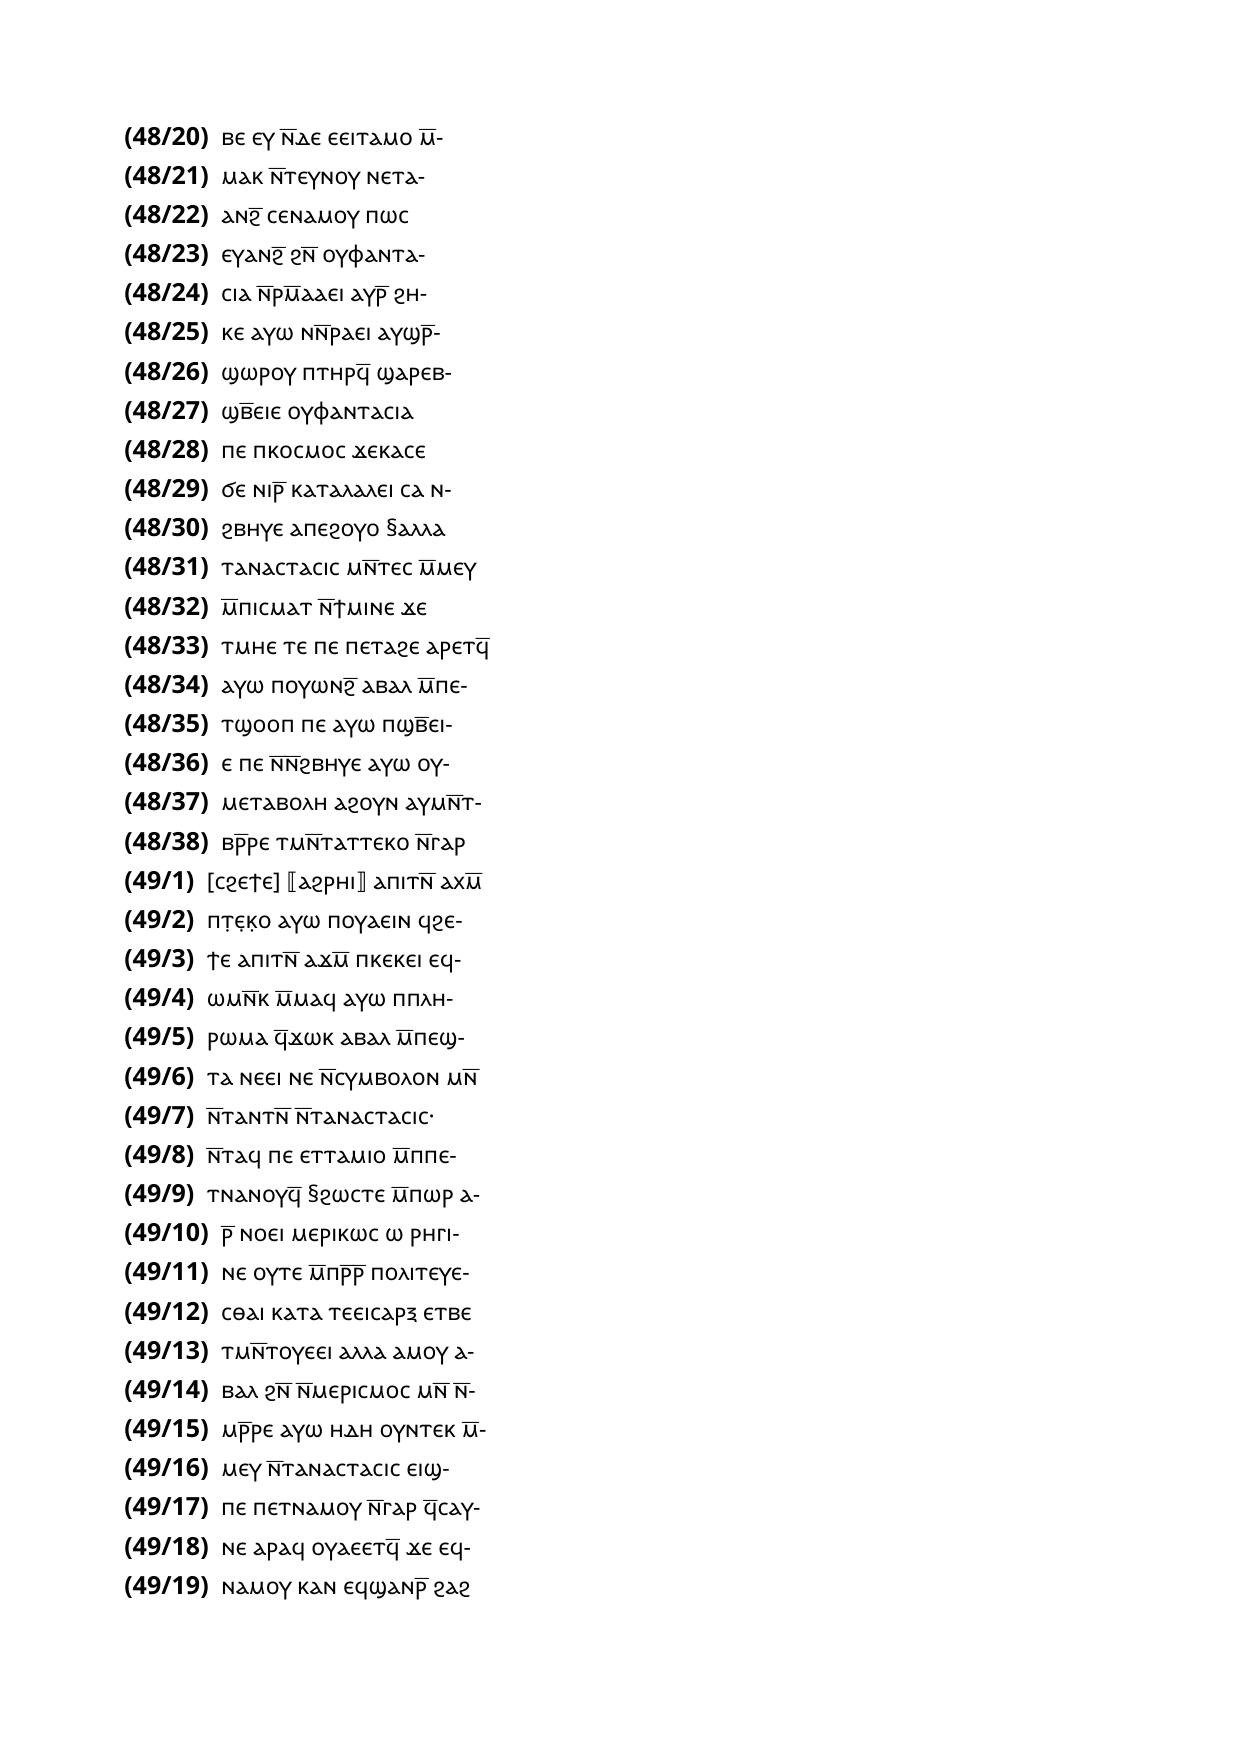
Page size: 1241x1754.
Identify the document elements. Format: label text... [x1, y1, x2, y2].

text (43/25) §ⲟⲩⲛ ϩⲁⲉⲓⲛⲉ ⲡⲁϣⲏⲣⲉ ⲣⲏ‐ (43/26) ⲅⲓⲛⲟⲥ ⲉⲩⲱϣⲉ ⲁⲥⲃⲟ ⲁϩⲁϩ (43/27) ⲟⲩⲛⲧⲉⲩ ⲙ̅ⲙⲉⲩ ⲙ̅ⲡⲓⲥⲕⲟⲡⲟⲥ (43/28) ⲉⲩⲉⲙⲁϩⲧⲉ ⲛ̅ϩⲛ̅ⲍⲏⲧⲏⲙⲁ (43/29) ⲉⲩϣⲁⲁⲧ ⲙ̅ⲡⲉⲩⲃⲱⲗ ⲁⲩⲱ (43/30) ⲉⲩϣⲁⲛⲙⲉⲉⲧⲉ ⲁⲛⲉⲉⲓ ϣⲁⲩ‐ (43/31) ⲙⲉⲩⲉ ⲁϩⲛ̅ⲙⲛ̅ⲧⲛⲁϭ ⲛ̅ϩⲣⲏ‐ (43/32) ⲓ̈ ⲛ̅ϩⲏⲧⲟⲩ ⲛ̅ϯⲙⲉⲩⲉ ⲛ̅ⲇⲉ ⲉⲛ (43/33) ϫⲉ ⲁⲩⲁϩⲉ ⲁⲣⲉⲧⲟⲩ ⲙ̅ⲫⲟⲩⲛ ⲙ̅‐ (43/34) ⲡⲗⲟⲅⲟⲥ ⲛ̅ⲧⲙⲏⲉ ⲉⲩϣⲓⲛⲉ (43/35) ⲛ̅ϩⲟⲩⲟ ⲁⲡⲉⲩⲙ̅ⲧⲁⲛ ⲡⲉⲉⲓ (43/36) ⲛ̅ⲧⲁϩⲛ̅ϫⲓⲧϥ̅ ϩⲓⲧⲙ̅ ⲡⲛ̅ⲥⲱⲧ‐ (43/37) ⲏⲣ ⲡⲛ̅ϫⲁⲉⲓⲥ ⲡⲉⲭⲣⲏⲥⲧⲟⲥ (44/1) ⲛ̅ⲧⲁϩⲛ̅ϫⲓⲧϥ̅ ⲛ̅ⲧⲁⲣⲉⲛⲥⲟⲩ‐ (44/2) ⲱⲛ ⲧⲙⲏⲉ ⲁⲩⲱ ⲁⲛⲙ̅ⲧⲁⲛ (44/3) ⲙ̅ⲙⲁⲛ ⲁϩⲣⲏⲓ̈ ⲁϫⲱⲥ ⲁⲗⲗⲁ (44/4) ⲉⲡⲉⲓⲇⲏ ⲉⲕϣⲓⲛⲉ ⲙ̅ⲙⲁⲛ (44/5) ⲁⲡⲉⲧⲉϣϣⲉ ϩⲛ̅ ⲟⲩϩⲗⲁϭ (44/6) ⲉⲧⲃⲉ ⲧⲁⲛⲁⲥⲧⲁⲥⲓⲥ ϯⲥϩⲉ‐ (44/7) ⲉⲓ ⲛⲉⲕ ϫⲉ ⲟⲩⲁⲛⲁⲅⲕⲁⲓⲟⲛ (44/8) ⲧⲉ ⲁⲩⲱ ⲟⲩⲛ ϩⲁϩ ⲙ̅ⲙⲉⲛ ⲟ‐ (44/9) ⲉⲓ ⲛ̅ⲁⲡⲓⲥⲧⲟⲥ ⲁⲣⲁⲥ ϩⲛ̅ⲕⲟⲩ‐ (44/10) ⲉⲓ ⲛ̅ⲇⲉ ⲛⲉⲧϭⲓⲛⲉ ⲙ̅ⲙⲁⲥ (44/11) ⲉⲧⲃⲉ ⲡⲉⲉⲓ ⲙⲁⲣⲉⲡⲗⲟⲅⲟⲥ (44/12) ϣⲱⲡⲉ ⲛⲉⲛ ⲉⲧⲃⲏⲧⲥ §ⲛ̣̅‐ (44/13) ⲧ̣ⲁϩⲁⲡϫⲁⲉⲓⲥ ⲣ̅ ⲭⲣⲱ ⲛ̅ⲉϣ (44/14) ⲛ̅ϩⲉ ⲛ̅ⲛ̅ϩⲃⲏⲩⲉ ⲉϥϣⲟ‐ (44/15) ⲟⲡ ϩⲛ̅ ⲥⲁⲣⲝ ⲁⲩⲱ ⲛ̅ⲧⲁ‐ (44/16) ⲣⲉϥⲟⲩⲁⲛϩϥ̅ ⲁⲃⲁⲗ ⲉⲩϣⲏ‐ (44/17) ⲣⲉ ⲛ̅ⲛⲟⲩⲧⲉ ⲡⲉ ⲁϥϩⲙⲁϩⲉ (44/18) ϩⲛ̅ ⲡⲓⲧⲟⲡⲟⲥ ⲡⲉⲉⲓ ⲉⲧⲕϩ‐ (44/19) ⲙⲁⲥⲧ̅ ⲛ̅ϩⲏⲧϥ̅ ⲉϥϣⲉϫⲉ (44/20) ⲁⲡⲛⲟⲙⲟⲥ ⲛ̅ⲧⲫⲩⲥⲓⲥ ⲉⲉⲓϫⲟⲩ (44/21) ⲛ̅ⲇⲉ ⲙ̅ⲙⲁϥ ϫⲉ ⲡⲙⲟⲩ· ⲡϣⲏ‐ (44/22) ⲣⲉ ⲛ̅ⲇⲉ ⲙ̅ⲡⲛⲟⲩⲧⲉ ⲣⲏⲅⲓⲛⲉ (44/23) ⲛⲉⲩϣⲏⲣⲉ ⲛ̅ⲣⲱⲙⲉ ⲡⲉ ⲁⲩ‐ (44/24) ⲱ ⲛⲉϥⲉⲙⲁϩⲧⲉ ⲁⲣⲁⲩ ⲙ̅ⲡⲉ‐ (44/25) ⲥⲛⲉⲩ ⲉⲩⲛ̅ⲧⲉϥ̅ ⲙ̅ⲙⲉⲩ ⲛ̅ⲧ‐ (44/26) ⲙⲛ̅ⲧⲣⲱⲙⲉ ⲙⲛ̅ ⲧⲙⲛ̅ⲧⲛⲟⲩ‐ (44/27) ⲧⲉ ϫⲉⲕⲁⲥⲉ ⲉϥⲛⲁϫⲣⲟ ⲙ̅ⲙⲉⲛ (44/28) ⲁⲡⲙⲟⲩ ⲁⲃⲁⲗ ϩⲓⲧⲙ̅ ⲡⲧⲣϥ̅‐ (44/29) ϣⲱⲡⲉ ⲛ̅ϣⲏⲣⲉ ⲛ̅ⲛⲟⲩⲧⲉ (44/30) ϩⲓⲧⲟⲟⲧϥ̅ ⲇⲉ ⲙ̅ⲡϣⲏⲣⲉ ⲙ̅‐ (44/31) ⲡⲣⲱⲙⲉ ⲉⲣⲉⲧⲁⲡⲟⲕⲁⲧⲁⲥⲧⲁ‐ (44/32) ⲥⲓⲥ ⲛⲁϣⲱⲡⲉ ⲁϩⲟⲩⲛ ⲁⲡ‐ (44/33) ⲡⲗⲏⲣⲱⲙⲁ ⲉⲡⲉⲓⲇⲏ ⲛ̅ϣⲁ‐ (44/34) ⲣⲡ̅ ⲉϥϣⲟⲟⲡ ⲁⲃⲁⲗ ϩⲙ̅ ⲡⲥⲁ ⲛ‐ (44/35) ⲧⲡⲉ ⲛ̅ⲥⲡⲉⲣⲙⲁ ⲛ̅ⲧⲙⲏⲉ ⲉⲙ‐ (44/36) ⲡⲁⲧⲉϯⲥⲩⲥⲧⲁⲥⲓⲥ ϣⲱⲡⲉ (44/37) ϩⲛ̅ ⲧⲉⲉⲓ ⲁϩⲛ̅ⲙⲛ̅ⲧϫⲁⲉⲓⲥ ⲙⲛ̅ (44/38) ϩⲛ̅ⲙⲛ̅ⲧⲛⲟⲩⲧⲉ ϣⲱⲡⲉ ⲉⲛⲁ‐ (44/39) ϣⲱⲟⲩ §ϯⲥⲁⲩⲛⲉ ϫⲉ ⲉⲉⲓⲧⲉⲩⲟ (45/1) ⲙ̅ⲡⲃⲱⲗ ϩⲛ̅ ϩⲛ̅ϩⲃⲏⲩⲉ ⲛ̅‐ (45/2) ⲇⲩⲥⲕⲟⲗⲟⲛ ⲁⲗⲗⲁ ⲙⲛ̅ ⲗⲁⲩⲉ ⲛ̅‐ (45/3) ⲇⲩⲥⲕⲟⲗⲟⲛ ϣⲟⲟⲡ ϩⲙ̅ ⲡⲗⲟ‐ (45/4) ⲅⲟⲥ ⲛ̅ⲧⲙⲏⲉ ⲁⲗⲗⲁ ⲉⲡⲉⲓⲇⲏ {ⲉ‐ (45/5) ⲧⲣⲉ}ⲡⲃⲱⲗ ⲛ̅ⲧⲁϥⲉⲓ ⲁⲃⲁⲗ ⲁ‐ (45/6) ⲧⲙⲏⲧⲉ ⲁⲧⲙ̅ⲕⲉ ⲗⲁⲩⲉ ⲉϥϩⲏⲡ (45/7) ⲁⲗⲗⲁ ⲁⲧⲣⲉϥⲟⲩⲱⲛϩ̅ ⲁⲃⲁⲗ (45/8) ⲙ̅ⲡⲧⲏⲣϥ̅ ϩⲁⲡⲗⲱⲥ ⲉⲧⲃⲉ ⲡ‐ (45/9) ϣⲱⲡⲉ ⲡⲃⲱⲗ ⲁⲃⲁⲗ ⲙ̅ⲙⲉⲛ (45/10) ⲙ̅ⲡⲡⲉⲑⲁⲩ ⲡⲟⲩⲱⲛϩ̅ ⲇⲉ ⲁ‐ (45/11) ⲃⲁⲗ ⲙ̅ⲡⲉⲧⲥⲁⲧⲡ̅· ⲧⲉⲉⲓ ⲧⲉ (45/12) ⲧⲡⲣⲟⲃⲟⲗⲏ ⲛ̅ⲧⲙⲏⲉ ⲙⲛ̅ ⲡⲉ‐ (45/13) ⲡⲛⲉⲩⲙⲁ ⲧⲉⲭⲁⲣⲓⲥ ⲧⲁ ⲧⲙⲏ̣‐ (45/14) ⲉ ⲧⲉ §ⲡⲥⲱⲧⲏⲣ ⲁϥⲱⲙⲛ̅ⲕ ⲙ̅‐ (45/15) ⲡⲙⲟⲩ ⲛ̅ⲕⲏⲡ ⲉⲛ ⲁⲣ̅ ⲁⲧⲥⲁⲩⲛⲉ (45/16) ⲁϥⲕⲱⲉ ⲛ̅ⲅⲁⲣ ⲁϩⲣⲏⲓ̈ ⲙ̅ⲡⲕⲟ‐ (45/17) ⲥⲙⲟⲥ ⲉϣⲁϥⲧⲉⲕⲟ ⲁϥϣϥ̅ⲧ[ϥ] (45/18) ⲁϩⲟⲩⲛ ⲁⲩⲁⲓⲱⲛ ⲛ̅ⲁⲧⲧⲉⲕⲟ (45/19) ⲁⲩⲱ ⲁϥⲧⲟⲩⲛⲁⲥϥ̅ ⲉⲁϥⲱ‐ (45/20) ⲙⲛ̅ⲕ ⲙ̅ⲡⲉⲧⲟⲩⲁⲛϩ̅ ⲁⲃⲁⲗ (45/21) ⲁⲃⲁⲗ ϩⲓⲧⲟⲟⲧϥ̅· ⲙ̅ⲡⲁⲧⲛⲉⲩ (45/22) ⲁⲣⲁϥ ⲁⲩⲱ ⲁϥϯ ⲛⲉⲛ ⲛ̅‐ (45/23) ⲧⲉϩⲓⲏ ⲛ̅ⲧⲛ̅ⲙⲛ̅ⲧⲁⲧⲙⲟⲩ ⲧⲟ‐ (45/24) ⲧⲉ ϭⲉ ⲛ̅ⲑⲉ ⲛ̅ⲧⲁϩⲁⲡⲁⲡⲟⲥⲧⲟ‐ (45/25) ⲗⲟⲥ ϫⲟⲟϥ ϫⲉ ⲁⲛϣⲡ̅ ϩⲓⲥⲉ (45/26) ⲛⲙ̅ⲙⲉϥ ⲁⲩⲱ ⲁⲛⲧⲱⲱⲛ (45/27) ⲛⲙ̅ⲙⲉϥ ⲁⲩⲱ ⲁⲛⲃⲱⲕ ⲁⲧⲡⲉ (45/28) ⲛⲙ̅ⲙⲉϥ ⲉⲓϣⲡⲉ ⲧⲛ̅ϣⲟ‐ (45/29) ⲟⲡ ⲛ̅ⲇⲉ ⲉⲛⲟⲩⲁⲛϩ̅ ⲁⲃⲁⲗ ϩⲙ̅ (45/30) ⲡⲓⲕⲟⲥⲙⲟⲥ ⲉⲛⲣ̅ ⲫⲟⲣⲉⲓ ⲙ̅‐ (45/31) ⲙⲁϥ ⲉⲛϣⲟⲟⲡ ⲛ̅ⲁⲕⲧⲓⲛ (45/32) ⲙ̅ⲡⲉⲧⲙ̅ⲙⲉⲩ ⲁⲩⲱ ⲉⲩⲉ‐ (45/33) ⲙⲁϩⲧⲉ ⲙ̅ⲙⲁⲛ ⲁⲃⲁⲗ ϩⲓⲧⲟ‐ (45/34) ⲟⲧϥ̅ ϣⲁ ⲡⲛ̅ϩⲱⲧⲡ ⲉⲧⲉ ⲡⲉ‐ (45/35) ⲉⲓ ⲡⲉ ⲡⲉⲛⲙⲟⲩ ϩⲙ̅ ⲡⲉⲉⲓⲃⲓ‐ (45/36) ⲟⲥ ⲉⲩⲥⲱⲕ ⲙ̅ⲙⲁⲛ ⲁⲧⲡⲉ ⲁ‐ (45/37) ⲃⲁⲗ ϩⲓⲧⲟⲟⲧϥ̅ ⲛ̅ⲑⲉ ⲛ̅ⲛⲓⲁⲕⲧⲓⲛ (45/38) ϩⲓⲧⲙ̅ ⲡⲣⲏ ⲉⲛⲥⲉⲉⲙⲁϩⲧⲉ ⲙ̅‐ (45/39) ⲙⲁⲛ ⲉⲛ ϩⲓⲧⲛ̅ ⲗⲁⲩⲉ ⲧⲉⲉⲓ ⲧⲉ (45/40) ⲧⲁⲛⲁⲥⲧⲁⲥⲓⲥ ⲛ̅ⲡⲛⲉⲩⲙⲁ‐ (46/1) ⲧⲓⲕⲏ ⲉⲥⲱⲙⲛ̅ⲕ ⲛ̅ⲧⲯⲩⲭⲓⲕⲏ (46/2) ϩⲟⲙⲟⲓⲱⲥ ⲙⲛ̅ ⲧⲕⲉⲥⲁⲣⲕⲓⲕⲏ (46/3) §ⲉⲓϣⲡⲉ ⲟⲩⲛ ⲟⲩⲉⲉⲓ ⲛ̅ⲇⲉ ⲉⲙϥ̅‐ (46/4) ⲡⲓⲥⲧⲉⲩⲉ ⲉⲛ ⲙⲛ̅ⲧⲉϥ ⲙ̅ⲙⲉⲩ ⲙ̅‐ (46/5) ⲡⲣ̅ ⲡⲉⲓⲑⲉ· ⲡⲧⲟⲡⲟⲥ ⲅⲁⲣ ⲛ̅ⲧⲡⲓ‐ (46/6) ⲥⲧⲓⲥ ⲡⲉ ⲡⲁϣⲏⲣⲉ ⲁⲩⲱ ⲡⲁ ⲡⲣ̣̅ (46/7) ⲡⲉⲓⲑⲉ ⲉⲛ ⲡⲉ ⲡⲉⲧⲙⲁⲁⲩⲧ ⲛⲁ‐ (46/8) ⲧⲱⲱⲛ ⲁⲩⲱ ⲟⲩⲛ ⲡⲉⲧⲣ̅ ⲡⲓⲥⲧⲉⲩ‐ (46/9) ⲉ ϩⲛ̅ ⲛ̅ⲫⲓⲗⲟⲥⲟⲫⲟⲥ ⲉⲧⲛ̅ⲛⲓⲙⲁ (46/10) ⲁⲗⲗⲁ ϥ̅ⲛⲁⲧⲱⲱⲛ ⲁⲩⲱ ⲡⲫⲓⲗⲟ‐ (46/11) ⲥⲟⲫⲟⲥ ⲉⲧⲛ̅ⲛⲓⲙⲁ ⲙ̅ⲡⲱⲣ ⲁⲧⲣⲉϥ‐ (46/12) ⲡⲓⲥⲧⲉⲩⲉ ⲟⲩⲣⲉϥⲕⲧⲟ ⲙ̅ⲙⲁϥ ⲟⲩ‐ (46/13) [ⲁ]ⲉ̣ⲉⲧϥ̅ ⲁⲩⲱ ⲉⲧⲃⲉ ⲧⲛ̅ⲡⲓⲥⲧⲓⲥ (46/14) [ⲁ]ϩⲛ̅ⲥⲟⲩⲛ̅ ⲡϣⲏⲣⲉ ⲛ̅ⲅⲁⲣ ⲙ̅‐ (46/15) ⲡⲣⲱⲙⲉ ⲁⲩⲱ ⲁϩⲛ̅ⲡⲓⲥⲧⲉⲩⲉ (46/16) ϫⲉ ⲁϥⲧⲱⲟⲩⲛ ⲁⲃⲁⲗ ϩⲛ̅ ⲛⲉⲧ‐ (46/17) ⲙⲁⲟⲩⲧ ⲁⲩⲱ ⲡⲉⲉⲓ ⲡⲉⲧⲛ̅ϫⲟⲩ (46/18) ⲙ̅ⲙⲁϥ ϫⲉ ⲁϥϣⲱⲡⲉ ⲛ̅ⲃⲱⲗ (46/19) ⲁⲃⲁⲗ ⲙ̅ⲡⲙⲟⲩ ϩⲱⲥ ⲟⲩⲛⲁϭ (46/20) ⲡⲉ →ⲡ←ⲉⲧⲟⲩⲣ̅ ⲡⲓⲥⲧⲉⲩⲉ ⲁⲣⲁϥ̅ ϩⲛ̅‐ (46/21) ⲛⲁⲧ ⲛⲉ ⲛⲉⲧⲣ̅ ⲡⲓⲥⲧⲉⲩⲉ §ⲛ̅ϥⲛⲁ‐ (46/22) ⲧⲉⲕⲟ ⲉⲛ ⲛ̅ϭⲓ ⲡⲙⲉⲩⲉ ⲛ̅ⲛⲉ‐ (46/23) ⲧⲟⲩⲁϫ ⲛ̅ϥⲛⲁⲧⲉⲕⲟ ⲉⲛ ⲛ̅ϭⲓ (46/24) ⲡⲛⲟⲩⲥ ⲛ̅ⲛⲉⲧⲁϩⲥⲟⲩⲱⲱⲛϥ̅ (46/25) ⲉⲧⲃⲉ ⲡⲉⲉⲓ ⲧⲛ̅ⲥⲁⲧⲡ ⲁϩⲟⲩⲛ (46/26) ⲁⲡⲟⲩϫⲉⲉⲓ ⲙⲛ̅ ⲡⲥⲱⲧⲉ ⲉ‐ (46/27) ⲁϩⲟⲩⲧⲁϣⲛ̅ ϫⲓⲛ ⲛ̅ϣⲁⲣⲡ̅ (46/28) ⲁⲧⲣ̅ⲛⲧⲙ̅·ϩⲁⲉⲓⲉ ϩⲛ̅ ⲧⲙⲛ̅ⲧ‐ (46/29) ⲁⲑⲏⲧ ⲛ̅ⲛⲉⲧⲟⲉⲓ ⲛ̅ⲁⲧⲥⲁⲩⲛⲉ (46/30) ⲁⲗⲗⲁ ⲉⲛⲁⲉⲓ ⲁϩⲟⲩⲛ ⲁⲧⲙⲛ̅ⲧ‐ (46/31) ⲣⲙ̣̅〈ⲛ〉ϩⲏⲧ ⲛ̅ⲛⲉⲧⲁϩⲥⲟⲩⲱⲛ ⲧ‐ (46/32) ⲙⲏⲉ ⲧⲙⲏⲉ ϭⲉ ⲉⲧⲟⲩⲣⲁⲉⲓⲥ ⲁ‐ (46/33) ⲣⲁⲥ ⲙⲛ̅ ϣϭⲁⲙ ⲛ̅ⲕⲁⲁⲥ ⲁ‐ (46/34) ⲃⲁⲗ ⲟⲩⲧⲉ ⲛⲉⲥϣⲱⲡⲉ ⲟⲩ‐ (46/35) ϫⲱⲣⲉ ⲡⲉ 〈ⲡ〉ⲥⲩⲥⲧⲏⲙⲁ ⲙ̅ⲡ‐ (46/36) ⲡⲗⲏⲣⲱⲙⲁ ⲟⲩⲕⲟⲩⲉⲓ ⲡⲉ ⲡⲉⲛ‐ (46/37) ⲧⲁϩⲃⲱⲗ ⲁⲃⲁⲗ ⲁϥϣⲱⲡⲉ (46/38) ⲙ̅ⲕⲟⲥⲙⲟⲥ ⲡⲧⲏⲣϥ̅ ⲛ̅ⲇⲉ ⲡⲉ (46/39) ⲡⲉⲧⲟⲩⲉⲙⲁϩⲧⲉ ⲙ̅ⲙⲁϥ ⲙ̣ⲡ̣ⲉ̣ϥ‐ (47/1) ϣⲱⲡⲉ ⲛⲉϥϣⲟⲟⲡ ⲡⲉ ϩⲱⲥ‐ (47/2) ⲧⲉ ⲙ̅ⲡⲱⲣ ⲁⲣ̅ ⲇⲓⲥⲧⲁⲍⲉ ⲉⲧⲃⲉ (47/3) ⲧⲁⲛⲁⲥⲧⲁⲥⲓⲥ ⲡⲁϣⲏⲣⲉ ⲣⲏⲅⲓⲛⲉ (47/4) ⲉⲓϣⲡⲉ ⲛⲉⲕϣⲟⲟⲡ ⲛ̅ⲅⲁⲣ ⲉⲛ (47/5) ϩⲛ̅ ⲥⲁⲣⲝ ⲁⲕϫⲓ ⲥⲁⲣⲝ ⲛ̅ⲧⲁⲣⲉⲕ‐ (47/6) ⲉⲓ ⲁϩⲟⲩⲛ ⲁⲡⲓⲕⲟⲥⲙⲟⲥ ⲉⲧⲃⲉ (47/7) ⲉⲩ ⲛ̅ⲕⲛⲁϫⲓ ⲉⲛ ⲛ̅ⲧⲥⲁⲣⲝ ⲉⲕϣⲁⲛ‐ (47/8) ⲃⲱⲕ ⲁϩⲣⲏⲓ̈ ⲁϩⲟⲩⲛ ⲁⲡⲁⲓⲱⲛ (47/9) ⲡⲉⲧⲥⲁⲧⲡ̅ ⲁⲧⲥⲁⲣⲝ ⲡⲉⲧϣⲟ‐ (47/10) ⲟⲡ ⲛⲉⲥ ⲛ̅ⲁⲓⲧⲓⲟⲥ ⲙ̅ⲡⲱⲱⲛϩ̅ (47/11) ⲡⲉⲧϣⲱⲡⲉ ⲉⲧⲃⲏⲧⲕ̅ ⲙⲏ ⲙ̅‐ (47/12) ⲡⲱⲕ ⲉⲛ ⲡⲉ ⲡⲉⲧⲉ ⲡⲱⲕ ⲡⲉ (47/13) ⲙⲏ ⲛ̅ϥϣⲟⲟⲡ ⲉⲛ ⲛⲙ̅ⲙⲉⲕ̣ (47/14) ⲁⲗⲗⲁ ⲉⲕⲛ̅ⲛⲓⲙⲁ ⲉⲩ ⲡⲉ ⲉⲧⲕ‐ (47/15) ϣⲁⲁⲧ ⲙ̅ⲙⲁϥ ⲡⲉⲉⲓ ⲡⲉ ⲛ̅ⲧⲁ‐ (47/16) ⲕⲣ̅ ⲥⲡⲟⲩⲇⲁⲍⲉ ⲁⲥⲃⲟ ⲁⲣⲁϥ (47/17) §ⲡⲭⲟⲣⲓⲟⲛ ⲙ̅ⲡⲥⲱⲙⲁ ⲉⲧⲉ ⲡⲉ‐ (47/18) ⲉⲓ ⲡⲉ ⲧⲙⲛ̅ⲧϩⲗ̅ⲗⲟ ⲁⲩⲱ· ⲕ‐ (47/19) ϣⲟⲟⲡ ⲛ̅ⲧⲉⲕⲟ ⲟⲩⲛⲧⲉⲕ ⲙ̅‐ (47/20) ⲙⲉⲩ ⲛ̅ⲧⲁⲡⲟⲩⲥⲓⲁ ⲛ̅ⲟⲩϩⲏⲩ (47/21) ⲛ̅ⲕⲛⲁϯ ⲛ̅ⲅⲁⲣ ⲉⲛ ⲙ̅ⲡⲉⲧ‐ (47/22) ⲥⲁⲧⲡ ⲉⲕϣⲁⲛⲃⲱⲕ· ⲡⲉⲑⲁⲩ (47/23) ⲟⲩⲛⲧⲉϥ ⲙ̅ⲙⲉⲩ ⲙ̅ⲡϭⲱϫⲃ̅ (47/24) ⲁⲗⲗⲁ ⲟⲩⲛ̅ ϩⲙⲁⲧ ⲁⲣⲁϥ §ⲙⲛ̅ ⲗⲁ‐ (47/25) ⲁⲩⲉ ϭⲉ ⲥⲱⲧ ⲙ̅ⲙⲁⲛ ⲁⲃⲁⲗ (47/26) ⲛ̅ⲛⲓⲙⲁ ⲁⲗⲗⲁ ⲡⲧⲏⲣϥ̅ ⲉⲧⲉ ⲁ‐ (47/27) ⲛⲁⲛ ⲡⲉ ⲧⲛ̅ⲟⲩⲁϫ ⲁϩⲛ̅ϫⲓ (47/28) ⲙ̅ⲡⲟⲩϫⲉⲉⲓ ϫⲓⲛⲣ ⲁⲣⲏϫϥ̅ (47/29) ϩⲁ ⲑⲁⲏ ⲙⲁⲣⲛ̅ⲙⲉⲩⲉ ⲛϯϩⲉ‐ (47/30) ⲉⲥ ⲙⲁⲣⲛ̅ϫⲓ ⲛ̅ϯϩⲉⲉⲥ̣ §ⲁⲗⲗⲁ (47/31) ⲟⲩⲛ̅ ϩⲁⲉⲓⲛⲉ ⲟⲩⲱϣⲉ ⲁⲙ̣‐ (47/32) ⲙⲉ ⲛ̅ⲁϩⲣⲉ ⲡϣⲓⲛⲉ ⲉⲧⲃⲉ (47/33) ⲛⲉⲧⲟⲩϣⲓⲛⲉ ⲉⲧⲃⲏⲧⲟⲩ ⲉⲓϣ‐ (47/34) ⲡⲉ ⲡⲉⲧⲟⲩⲁϫ ⲉϥϣⲁⲛⲕⲱ‐ (47/35) ⲉ ⲛ̅ⲥⲱϥ ⲙ̅ⲡⲉϥⲥⲱⲙⲁ →ⲉ←ϥ̅ⲛⲁ‐ (47/36) ⲟⲩϫⲉⲉⲓ ⲛ̅ⲧⲟⲩⲛⲟⲩ ⲙ̅ⲡⲣ̅ⲧⲣⲉ‐ (47/37) ⲗⲁⲩⲉ ⲣ̅ ⲇⲓⲥⲧⲁⲍⲉ ⲉⲧⲃⲉ ⲡⲉⲉⲓ (47/38) ⲛ̅ⲛⲉⲥ ⲛ̅ϩⲉ ϭⲉ ⲛ̅ⲙⲉⲗⲟⲥ ⲉⲧⲟⲩ‐ (47/39) ⲁⲁⲛϩ̅ ⲁⲃⲁⲗ ⲉⲧⲙⲁⲟⲩⲧ ⲛ̅ⲥⲉ‐ (48/1) ⲛⲁⲟⲩϫⲉⲉⲓ ⲉⲛ ϫⲉ ⲛ̅ⲙⲉⲗ̣[ⲟ]ⲥ̣ ⲉ‐ (48/2) ⲧⲁⲁⲛϩ̅ ⲉⲧϣⲟⲟⲡ ⲛ̅ϩⲣⲏⲓ̈ ⲛ̅‐ (48/3) ϩⲏⲧⲟⲩ ⲛⲉⲩⲛⲁⲧⲱⲟⲩⲛ ⲡⲉ· §ⲉⲩ (48/4) ϭⲉ ⲧⲉ ⲧⲁⲛⲁⲥⲧⲁⲥⲓⲥ ⲡϭⲱⲗⲡ̅ (48/5) ⲁⲃⲁⲗ ⲡⲉ ⲛ̅ⲟⲩⲁⲉⲓϣ ⲛⲓⲙ ⲛ̅‐ (48/6) ⲛⲉⲧⲁϩⲧⲱⲟⲩⲛ ⲉⲓϣⲡⲉ ⲁⲕⲣ̅ (48/7) ⲡⲙⲉⲩⲉ ⲛ̅ⲅⲁⲣ ⲉⲕⲱϣ ϩⲙ̅ ⲡⲉⲩ‐ (48/8) ⲁⲅⲅⲉⲗⲓⲟⲛ ϫⲉ ⲁϩⲏⲗⲉⲓⲁⲥ ⲟⲩ‐ (48/9) ⲱⲛϩ̅ ⲁⲃⲁⲗ ⲁⲩⲱ ⲙⲱⲩⲥⲏⲥ (48/10) ⲛⲙ̅ⲙⲉϥ ⲙ̅ⲡⲱⲣ ⲁⲙⲉⲩⲉ ⲁⲧⲁ‐ (48/11) ⲛⲁⲥⲧⲁⲥⲓⲥ ϫⲉ ⲟⲩⲫⲁⲛⲧⲁⲥⲓⲁ (48/12) ⲧⲉ ⲟⲩⲫⲁⲛⲧⲁⲥⲓⲁ ⲉⲛ ⲧⲉ ⲁⲗⲗⲁ (48/13) [ⲟ]ⲩ̣ⲙⲏⲉ ⲧⲉ ⲛ̅ϩⲟⲩⲟ ⲛ̅ⲇⲉ ⲟⲩ‐ (48/14) ⲡ̣ⲉⲧⲉⲥϣⲉ ⲡⲉ ⲁϫⲟⲟⲥ ϫⲉ ⲟⲩ‐ (48/15) ⲫⲁⲛⲧⲁⲥⲓⲁ ⲡⲉ ⲡⲕⲟⲥⲙⲟⲥ (48/16) ⲛ̅ϩⲟⲩⲟ ⲁⲧⲁⲛⲁⲥⲧⲁⲥⲓⲥ ⲧⲉⲉⲓ (48/17) ⲉⲛⲧⲁⲥϣⲱⲡⲉ ⲁⲃⲁⲗ ϩⲓⲧⲟ‐ (48/18) ⲟⲧϥ̅ ⲙ̅ⲡⲉⲛϫⲁⲉⲓⲥ ⲡⲥⲱ‐ (48/19) ⲧ̣ⲏⲣ ⲓⲏ(ⲥⲟⲩ)ⲥ ⲡⲉⲭⲣⲏⲥⲧⲟⲥ §ⲉⲧ‐ (48/20) ⲃⲉ ⲉⲩ ⲛ̅ⲇⲉ ⲉⲉⲓⲧⲁⲙⲟ ⲙ̅‐ (48/21) ⲙⲁⲕ ⲛ̅ⲧⲉⲩⲛⲟⲩ ⲛⲉⲧⲁ‐ (48/22) ⲁⲛϩ̅ ⲥⲉⲛⲁⲙⲟⲩ ⲡⲱⲥ (48/23) ⲉⲩⲁⲛϩ̅ ϩⲛ̅ ⲟⲩⲫⲁⲛⲧⲁ‐ (48/24) ⲥⲓⲁ ⲛ̅ⲣⲙ̅ⲁⲁⲉⲓ ⲁⲩⲣ̅ ϩⲏ‐ (48/25) ⲕⲉ ⲁⲩⲱ ⲛⲛ̅ⲣⲁⲉⲓ ⲁⲩϣⲣ̅‐ (48/26) ϣⲱⲣⲟⲩ ⲡⲧⲏⲣϥ̅ ϣⲁⲣⲉⲃ‐ (48/27) ϣⲃ̅ⲉⲓⲉ ⲟⲩⲫⲁⲛⲧⲁⲥⲓⲁ (48/28) ⲡⲉ ⲡⲕⲟⲥⲙⲟⲥ ϫⲉⲕⲁⲥⲉ (48/29) ϭⲉ ⲛⲓⲣ̅ ⲕⲁⲧⲁⲗⲁⲗⲉⲓ ⲥⲁ ⲛ‐ (48/30) ϩⲃⲏⲩⲉ ⲁⲡⲉϩⲟⲩⲟ §ⲁⲗⲗⲁ (48/31) ⲧⲁⲛⲁⲥⲧⲁⲥⲓⲥ ⲙⲛ̅ⲧⲉⲥ ⲙ̅ⲙⲉⲩ (48/32) ⲙ̅ⲡⲓⲥⲙⲁⲧ ⲛ̅ϯⲙⲓⲛⲉ ϫⲉ (48/33) ⲧⲙⲏⲉ ⲧⲉ ⲡⲉ ⲡⲉⲧⲁϩⲉ ⲁⲣⲉⲧϥ̅ (48/34) ⲁⲩⲱ ⲡⲟⲩⲱⲛϩ̅ ⲁⲃⲁⲗ ⲙ̅ⲡⲉ‐ (48/35) ⲧϣⲟⲟⲡ ⲡⲉ ⲁⲩⲱ ⲡϣⲃ̅ⲉⲓ‐ (48/36) ⲉ ⲡⲉ ⲛ̅ⲛ̅ϩⲃⲏⲩⲉ ⲁⲩⲱ ⲟⲩ‐ (48/37) ⲙⲉⲧⲁⲃⲟⲗⲏ ⲁϩⲟⲩⲛ ⲁⲩⲙⲛ̅ⲧ‐ (48/38) ⲃⲣ̅ⲣⲉ ⲧⲙⲛ̅ⲧⲁⲧⲧⲉⲕⲟ ⲛ̅ⲅⲁⲣ (49/1) [ⲥϩⲉϯⲉ] ⟦ⲁϩⲣⲏⲓ⟧ ⲁⲡⲓⲧⲛ̅ ⲁⲭⲙ̅ (49/2) ⲡⲧ̣ⲉ̣ⲕ̣ⲟ ⲁⲩⲱ ⲡⲟⲩⲁⲉⲓⲛ ϥϩⲉ‐ (49/3) ϯⲉ ⲁⲡⲓⲧⲛ̅ ⲁϫⲙ̅ ⲡⲕⲉⲕⲉⲓ ⲉϥ‐ (49/4) ⲱⲙⲛ̅ⲕ ⲙ̅ⲙⲁϥ ⲁⲩⲱ ⲡⲡⲗⲏ‐ (49/5) ⲣⲱⲙⲁ ϥ̅ϫⲱⲕ ⲁⲃⲁⲗ ⲙ̅ⲡⲉϣ‐ (49/6) ⲧⲁ ⲛⲉⲉⲓ ⲛⲉ ⲛ̅ⲥⲩⲙⲃⲟⲗⲟⲛ ⲙⲛ̅ (49/7) ⲛ̅ⲧⲁⲛⲧⲛ̅ ⲛ̅ⲧⲁⲛⲁⲥⲧⲁⲥⲓⲥ· (49/8) ⲛ̅ⲧⲁϥ ⲡⲉ ⲉⲧⲧⲁⲙⲓⲟ ⲙ̅ⲡⲡⲉ‐ (49/9) ⲧⲛⲁⲛⲟⲩϥ̅ §ϩⲱⲥⲧⲉ ⲙ̅ⲡⲱⲣ ⲁ‐ (49/10) ⲣ̅ ⲛⲟⲉⲓ ⲙⲉⲣⲓⲕⲱⲥ ⲱ ⲣⲏⲅⲓ‐ (49/11) ⲛⲉ ⲟⲩⲧⲉ ⲙ̅ⲡⲣ̅ⲣ̅ ⲡⲟⲗⲓⲧⲉⲩⲉ‐ (49/12) ⲥⲑⲁⲓ ⲕⲁⲧⲁ ⲧⲉⲉⲓⲥⲁⲣⲝ ⲉⲧⲃⲉ (49/13) ⲧⲙⲛ̅ⲧⲟⲩⲉⲉⲓ ⲁⲗⲗⲁ ⲁⲙⲟⲩ ⲁ‐ (49/14) ⲃⲁⲗ ϩⲛ̅ ⲛ̅ⲙⲉⲣⲓⲥⲙⲟⲥ ⲙⲛ̅ ⲛ̅‐ (49/15) ⲙⲣ̅ⲣⲉ ⲁⲩⲱ ⲏⲇⲏ ⲟⲩⲛⲧⲉⲕ ⲙ̅‐ (49/16) ⲙⲉⲩ ⲛ̅ⲧⲁⲛⲁⲥⲧⲁⲥⲓⲥ ⲉⲓϣ‐ (49/17) ⲡⲉ ⲡⲉⲧⲛⲁⲙⲟⲩ ⲛ̅ⲅⲁⲣ ϥ̅ⲥⲁⲩ‐ (49/18) ⲛⲉ ⲁⲣⲁϥ ⲟⲩⲁⲉⲉⲧϥ̅ ϫⲉ ⲉϥ‐ (49/19) ⲛⲁⲙⲟⲩ ⲕⲁⲛ ⲉϥϣⲁⲛⲣ̅ ϩⲁϩ (49/20) ⲛ̅ⲣⲁⲙⲡⲉ ϩⲙ̅ ⲡⲉⲉⲓⲃⲓⲟⲥ ⲥⲉ‐ (49/21) ⲉⲓⲛⲉ ⲙ̅ⲙⲁϥ ⲁϩⲟⲩⲛ ⲁⲡⲉⲉⲓ (49/22) ⲉⲧⲃⲉ ⲉⲩ ⲛ̅ⲧⲁⲕ ⲛ̅ⲕⲛⲉⲩ ⲁⲣⲁⲕ (49/23) ⲉⲛ ⲟⲩⲁⲉⲉⲧⲕ̅ ⲉⲁⲕⲧⲱⲟⲩⲛ ⲁⲩ‐ (49/24) ⲱ ⲥⲉⲉⲓⲛⲉ ⲙ̅ⲙⲁⲕ ⲁϩⲟⲩⲛ ⲁⲡⲉ‐ (49/25) ⲉⲓ ⲉⲓϣⲡⲉ ⲟⲩⲛⲧⲉⲕ ⲙ̅ⲙⲉⲩ ⲙ̅‐ (49/26) ⲡⲧⲱⲟⲩⲛ ⲁⲗⲗⲁ ⲕϭⲉⲉⲧ· ϩⲱⲥ (49/27) ⲉⲕⲛⲁⲙⲟⲩ ⲕⲁⲓⲧⲟⲓⲅⲉ ⲡⲏ ϥ̅ⲥⲁⲩ‐ (49/28) ⲛⲉ ϫⲉ ⲁϥⲙⲟⲩ ⲉⲧⲃⲉ ⲉⲩ ϭⲉ (49/29) ϯⲕⲱⲉ ⲁⲃⲁⲗ ⲛ̅ⲥⲁ ⲧⲉⲕⲙⲛ̅ⲧ‐ (49/30) ⲁⲧⲣ̅ ⲅⲩⲙⲛⲁⲍⲉ ⲥ̅ϣⲉ ⲁⲡⲟⲩ‐ (49/31) ⲉⲉⲓ ⲡⲟⲩⲉⲉⲓ ⲁⲧⲣⲉϥⲣ̅ ⲁⲥⲕⲉⲓ (49/32) ⲛ̅ⲟⲩⲁⲡⲥ̅ ⲛ̅ϩⲉⲉⲥ ⲁⲩⲱ ⲛ̣̅ⲥⲉ‐ (49/33) ⲃⲁⲗϥ̅ ⲁⲃⲁⲗ ⲙ̅ⲡⲓⲥⲧⲟⲓⲭⲉⲓⲟⲛ (49/34) ϫⲉⲕⲁⲥⲉ ⲛ̅ϥⲣ̅ ⲡⲗⲁⲛⲁ ⲁⲗⲗⲁ ⲉϥ‐ (49/35) ⲛⲁϫⲓ ⲙ̅ⲙⲁϥ ⲟⲩⲁⲉⲉⲧϥ̅ ⲛ̅ⲕⲉ‐ (49/36) ⲥⲁⲡ ⲡⲉⲉⲓ ⲉⲧϣⲣⲡ̅ ⲛ̅ϣⲟ‐ (49/37) ⲟⲡ §ⲛⲉⲉⲓ ⲛ̅ⲧⲁϩⲓϫⲓⲧⲟⲩ ⲁⲃⲁⲗ (49/38) ϩⲛ̅ ⲧⲙⲛ̅ⲧⲁⲧⲣ̅ ⲫⲑⲟⲛⲉⲓ ⲙ̅ⲡⲁ‐ (50/1) ϫⲁⲉⲓⲥ ⲓ(ⲏⲥⲟⲩ)ⲥ ⲡⲉⲭⲣⲏⲥⲧ̣[ⲟⲥ ⲁⲓⲧⲥ]ⲉ‐ (50/2) ⲃⲁⲕ ⲁⲣⲁⲩ ⲙⲛ̅ ⲛⲉⲕⲥⲛ[ⲏⲩ] ⲛⲁϣⲏ‐ (50/3) ⲣⲉ ⲉⲙⲡⲓⲕⲉ ⲗⲁⲩⲉ ⲛ̅ⲥⲱⲉⲓ ϩⲛ̅ (50/4) ⲛⲉⲧⲉⲥϣⲉ ⲁⲡⲧⲁϫⲣⲉ ⲧⲏⲩⲧⲛ̅ (50/5) ⲉⲓϣⲡⲉ ⲟⲩⲛ ⲟⲩⲉⲉⲓ ⲛ̅ⲇⲉ ⲥⲏϩ (50/6) ⲉϥϣⲏⲕ ϩⲛ̅ ⲧⲁⲡⲁⲅⲅⲉⲗⲓⲁ ⲙ̅‐ (50/7) ⲡⲗⲟⲅⲟⲥ ϯⲛⲁⲃⲁⲗϥ̅ ⲁⲣⲱⲧⲛ̅ ⲉ‐ (50/8) ⲣⲉⲧⲛ̅ϣⲓⲛⲉ ϯⲛⲟⲩ ⲛ̅ⲇⲉ ⲙ̅‐ (50/9) ⲡⲣ̅ⲣ̅ ⲫⲑⲟⲛⲉⲓ ⲁⲗⲁⲩⲉ ⲉⲧⲏⲡ ⲁ‐ (50/10) ⲣⲁⲕ ⲉⲩⲛ̅ ϭⲁⲙ ⲙ̅ⲙⲁϥ ⲛ̅ⲣ̅ ⲱ‐ (50/11) ⲫⲉⲗⲉⲓ §ⲟⲩⲛ ϩⲁϩ ϭⲱϣⲧ̅ ⲁϩⲟⲩⲛ (50/12) ⲁⲡⲉⲉⲓ ⲡⲉⲉⲓ ⲛ̅ⲧⲁⲉⲓⲥϩⲉⲉⲓ ⲙ̅‐ (50/13) ⲙⲁϥ ⲛⲉⲕ ⲛⲉⲉⲓ ϯⲧⲁⲙⲟ ⲙ̅ⲙⲁⲩ (50/14) ⲁϯⲣⲏⲛⲏ ⲛ̅ϩⲏⲧⲟⲩ ⲙⲛ̅ ⲧⲉⲭⲁⲣⲓⲥ (50/15) ϯϣⲓⲛⲉ ⲁⲣⲁⲕ ⲙⲛ̅ ⲛⲉⲧⲙⲁⲉⲓⲉ (50/16) ⲙ̅ⲙⲱⲧⲛ̅ ⲉⲩⲟⲉⲓ ⲙ̅ⲙⲁⲉⲓⲥⲁⲛ (50/17) ⲡⲗⲟⲅⲟⲥ ⲉⲧⲃⲉ ⲧⲁ‐ (50/18) ⲛⲁⲥⲧⲁⲥⲓⲥ [118, 118, 1122, 1601]
